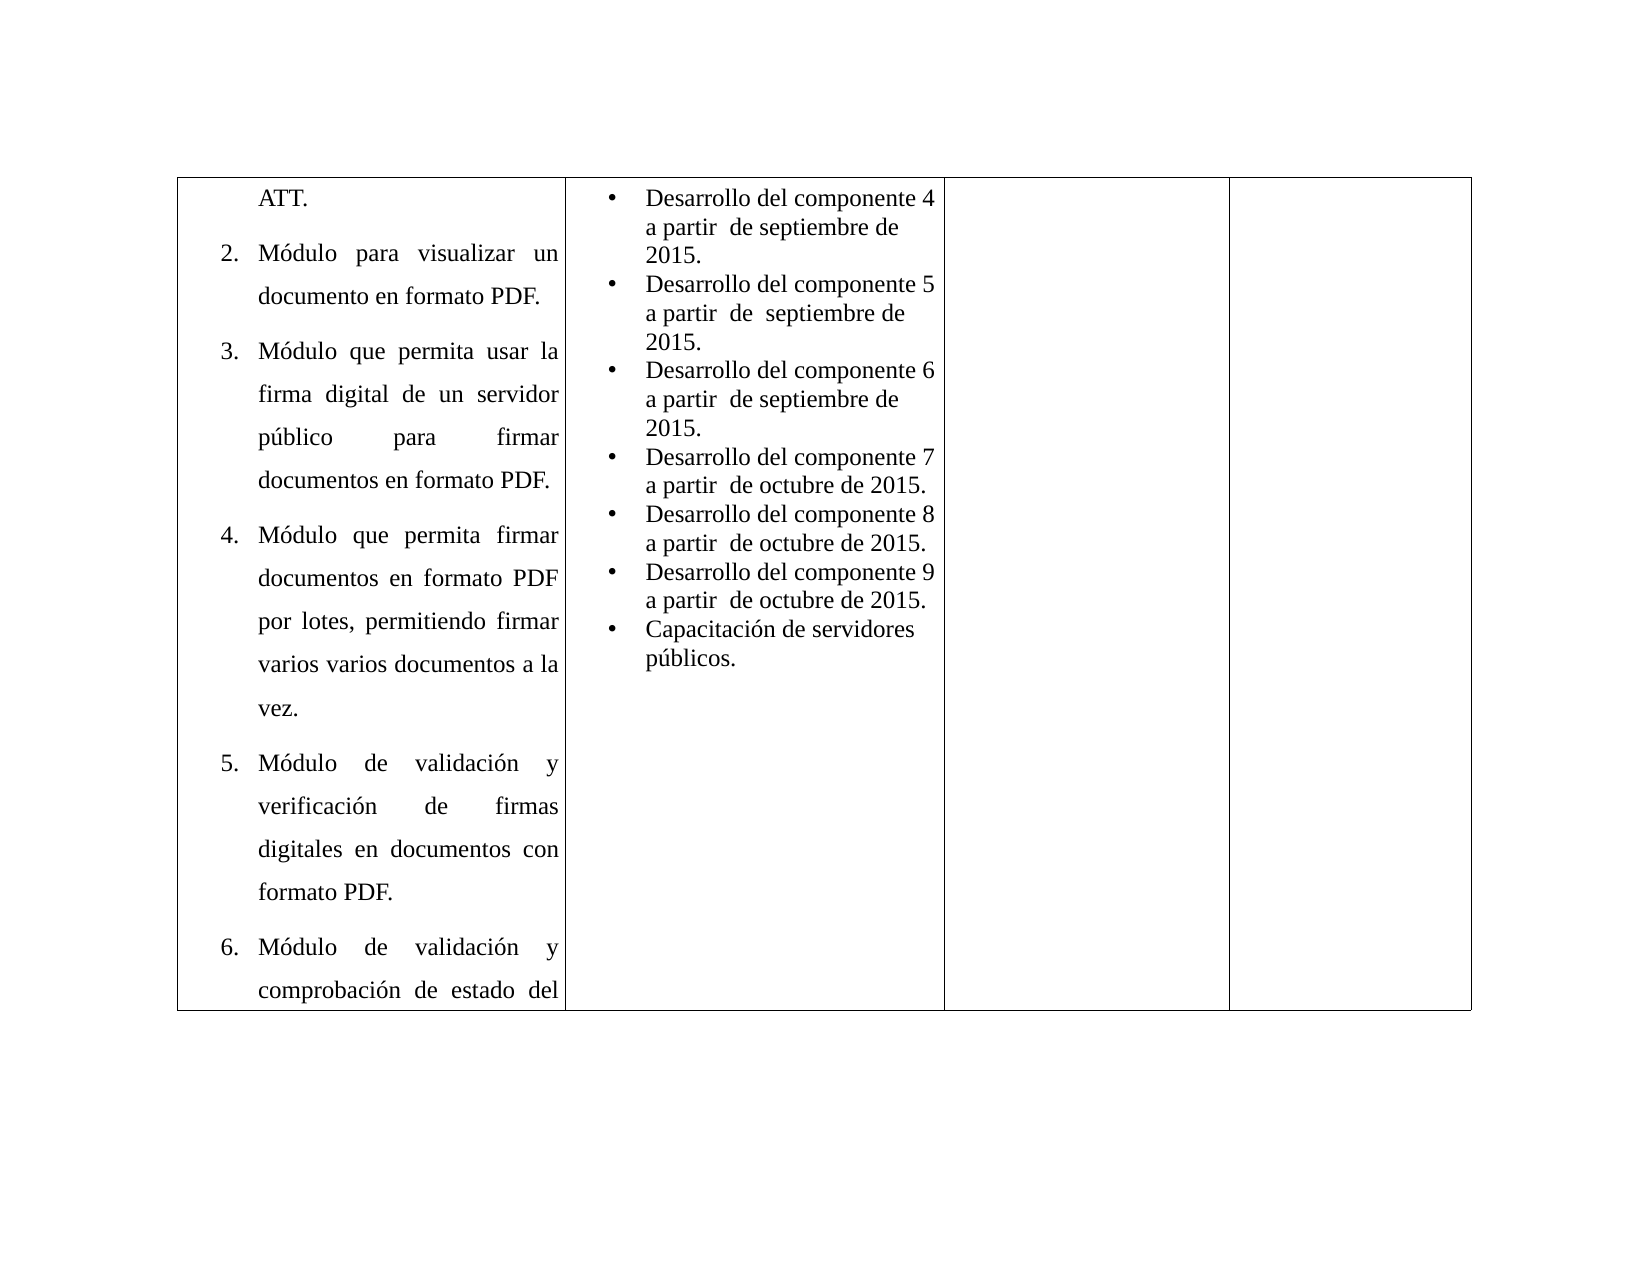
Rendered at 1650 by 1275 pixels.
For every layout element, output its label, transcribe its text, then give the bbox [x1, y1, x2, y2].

table_cell [945, 178, 1229, 1009]
table_cell COMPONENTES Módulo para generar un certificado publico y privado, siguiendo los estándares y formatos propuestos por la ATT. Módulo para visualizar un documento en formato PDF. Módulo que permita usar la firma digital de un servidor público para firmar documentos en formato PDF. Módulo que permita firmar documentos en formato PDF por lotes, permitiendo firmar varios varios documentos a la vez. Módulo de validación y verificación de firmas digitales en documentos con formato PDF. Módulo de validación y comprobación de estado del certificado otorgado por la entidad certificadora para tener una constancia del estado del certificado. Módulo para incluir la marca de agua con la información del servidor publico y sello de tiempo para los documentos firmados en formato PDF. Módulo para el almacenamiento del historial de firmas realizadas. Módulo para la validación de un documento impreso, mediante un código QR que permitirá hacer una consulta de verificación de contenido de un documento impreso y el documento digital firmado. [178, 178, 565, 1009]
table_cell Desarrollo del componente 1 a partir de agosto de 2015. Desarrollo del componente 2 a partir de agosto de 2015. Desarrollo del componente 3 a partir de agosto de 2015. Desarrollo del componente 4 a partir de septiembre de 2015. Desarrollo del componente 5 a partir de septiembre de 2015. Desarrollo del componente 6 a partir de septiembre de 2015. Desarrollo del componente 7 a partir de octubre de 2015. Desarrollo del componente 8 a partir de octubre de 2015. Desarrollo del componente 9 a partir de octubre de 2015. Capacitación de servidores públicos. [566, 178, 944, 1009]
table_cell [1230, 178, 1471, 1009]
